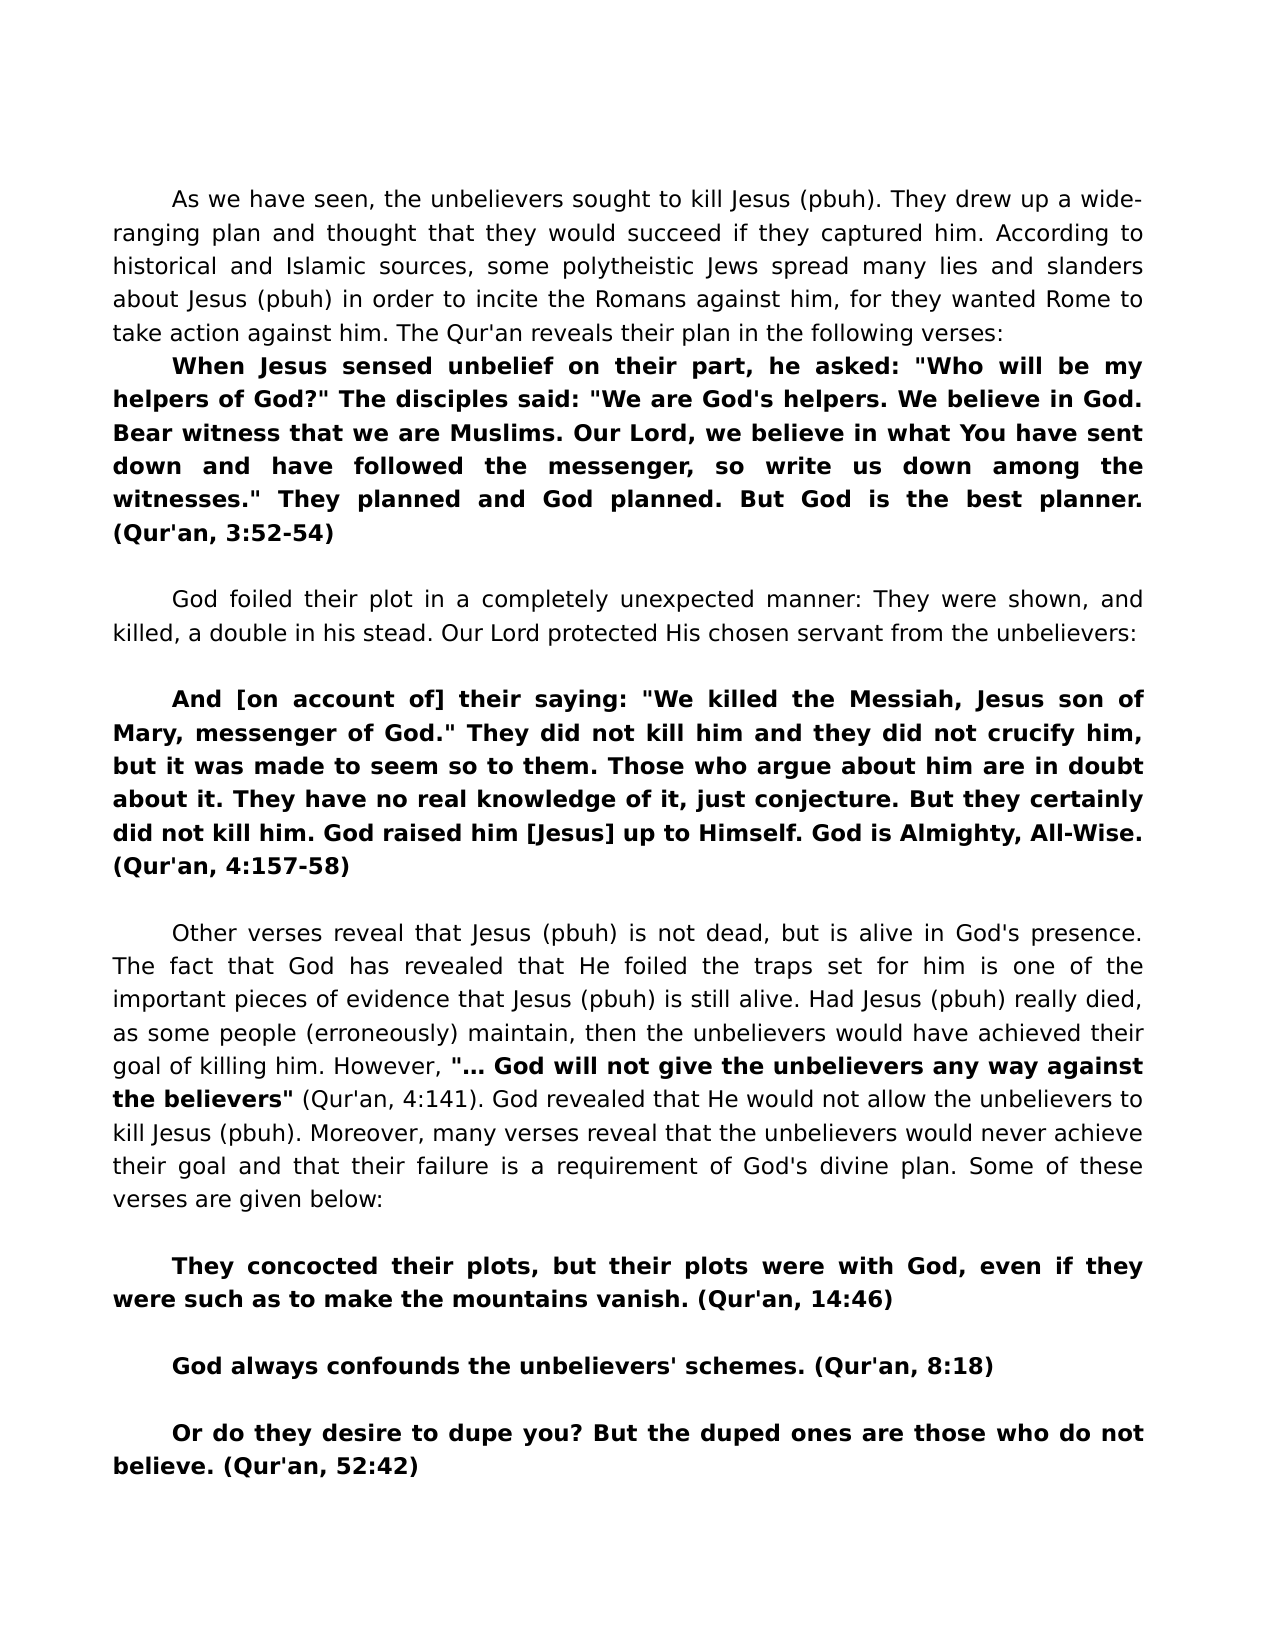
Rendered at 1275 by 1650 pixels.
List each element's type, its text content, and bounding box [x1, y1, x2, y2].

text God always confounds the unbelievers' schemes. (Qur'an, 8:18) [112, 1348, 1145, 1381]
text God foiled their plot in a completely unexpected manner: They were shown, and killed, a double in his stead. Our Lord protected His chosen servant from the unbelievers: [112, 581, 1145, 648]
text And [on account of] their saying: "We killed the Messiah, Jesus son of Mary, messenger of God." They did not kill him and they did not crucify him, but it was made to seem so to them. Those who argue about him are in doubt about it. They have no real knowledge of it, just conjecture. But they certainly did not kill him. God raised him [Jesus] up to Himself. God is Almighty, All-Wise. (Qur'an, 4:157-58) [112, 681, 1145, 881]
text They concocted their plots, but their plots were with God, even if they were such as to make the mountains vanish. (Qur'an, 14:46) [112, 1248, 1145, 1314]
text When Jesus sensed unbelief on their part, he asked: "Who will be my helpers of God?" The disciples said: "We are God's helpers. We believe in God. Bear witness that we are Muslims. Our Lord, we believe in what You have sent down and have followed the messenger, so write us down among the witnesses." They planned and God planned. But God is the best planner. (Qur'an, 3:52-54) [112, 348, 1145, 548]
text Or do they desire to dupe you? But the duped ones are those who do not believe. (Qur'an, 52:42) [112, 1414, 1145, 1481]
text As we have seen, the unbelievers sought to kill Jesus (pbuh). They drew up a wide-ranging plan and thought that they would succeed if they captured him. According to historical and Islamic sources, some polytheistic Jews spread many lies and slanders about Jesus (pbuh) in order to incite the Romans against him, for they wanted Rome to take action against him. The Qur'an reveals their plan in the following verses: [112, 181, 1145, 348]
text Other verses reveal that Jesus (pbuh) is not dead, but is alive in God's presence. The fact that God has revealed that He foiled the traps set for him is one of the important pieces of evidence that Jesus (pbuh) is still alive. Had Jesus (pbuh) really died, as some people (erroneously) maintain, then the unbelievers would have achieved their goal of killing him. However, "… God will not give the unbelievers any way against the believers" (Qur'an, 4:141). God revealed that He would not allow the unbelievers to kill Jesus (pbuh). Moreover, many verses reveal that the unbelievers would never achieve their goal and that their failure is a requirement of God's divine plan. Some of these verses are given below: [112, 914, 1145, 1214]
